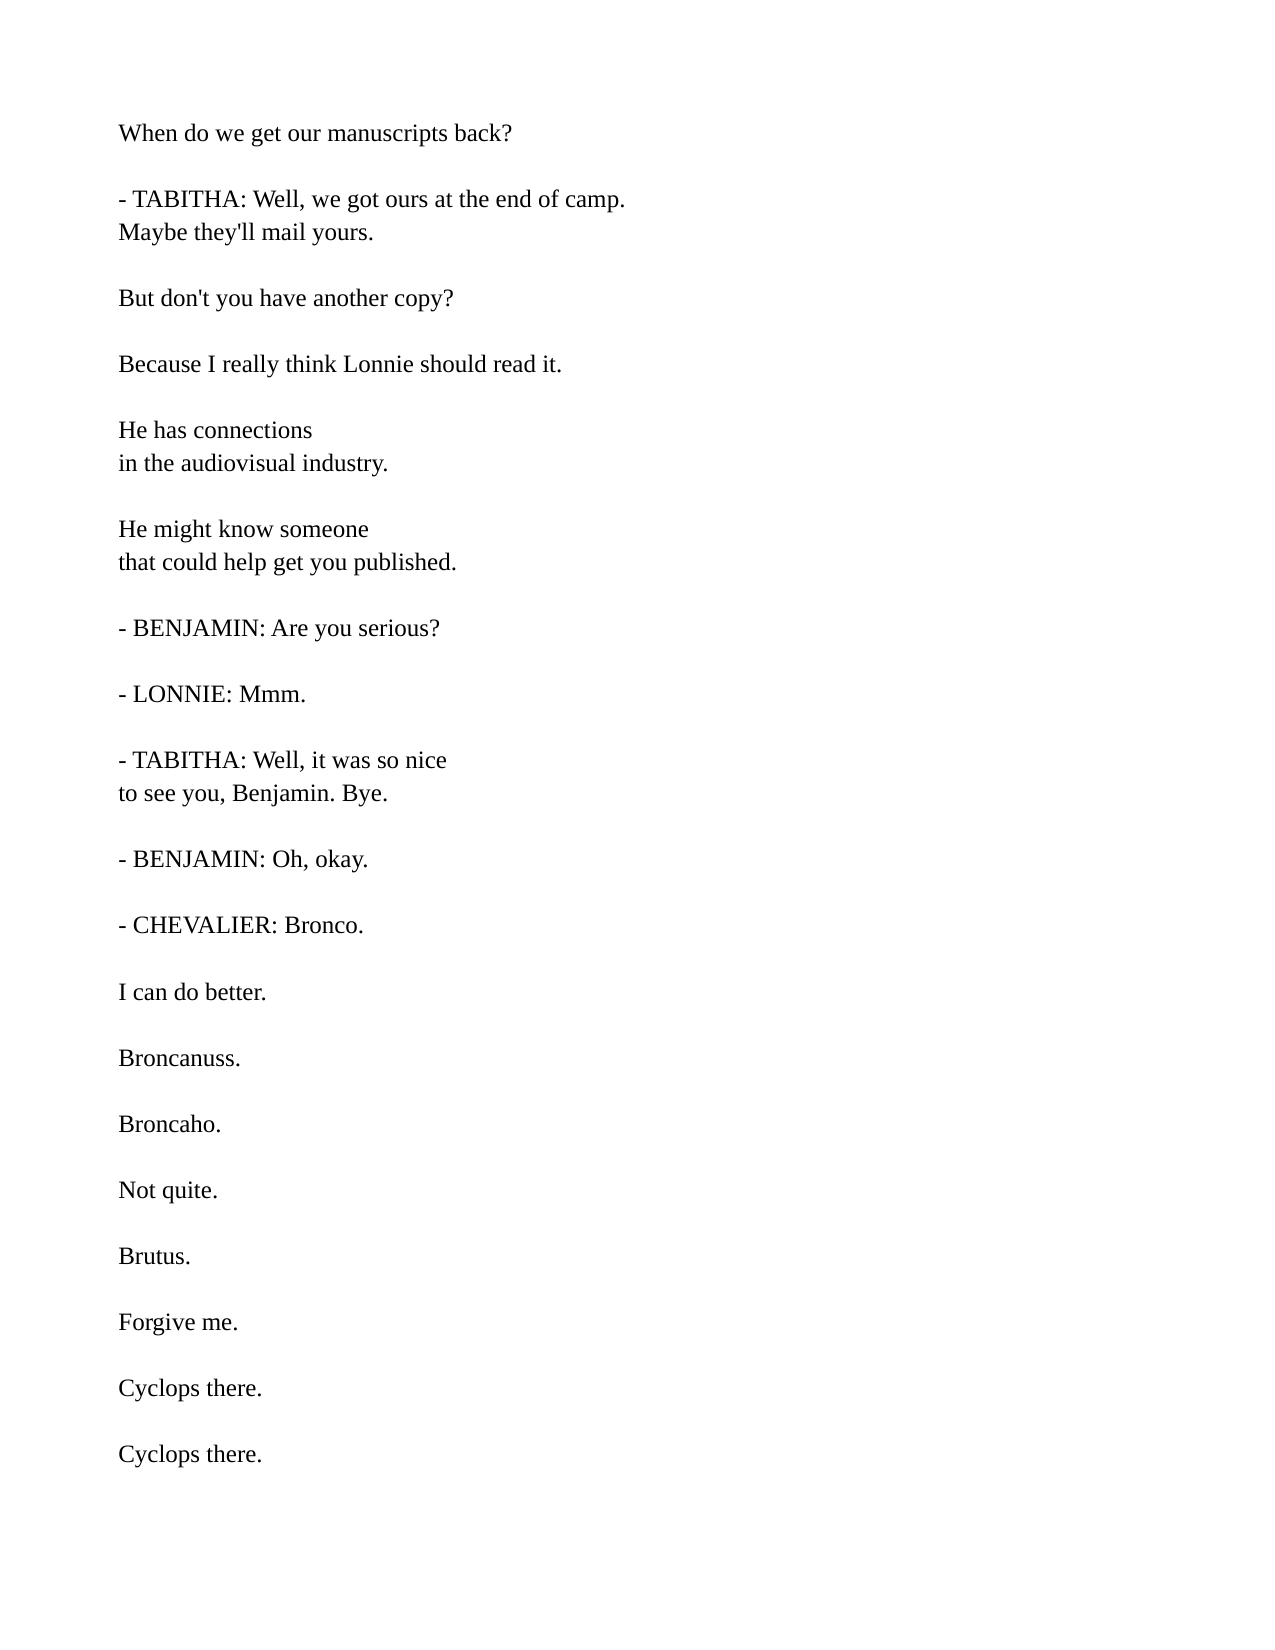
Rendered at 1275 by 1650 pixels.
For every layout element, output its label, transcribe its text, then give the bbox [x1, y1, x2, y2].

text When do we get our manuscripts back? - TABITHA: Well, we got ours at the end of camp. Maybe they'll mail yours. But don't you have another copy? Because I really think Lonnie should read it. He has connections in the audiovisual industry. He might know someone that could help get you published. - BENJAMIN: Are you serious? - LONNIE: Mmm. - TABITHA: Well, it was so nice to see you, Benjamin. Bye. - BENJAMIN: Oh, okay. - CHEVALIER: Bronco. I can do better. Broncanuss. Broncaho. Not quite. Brutus. Forgive me. Cyclops there. Cyclops there. [118, 118, 1157, 1501]
